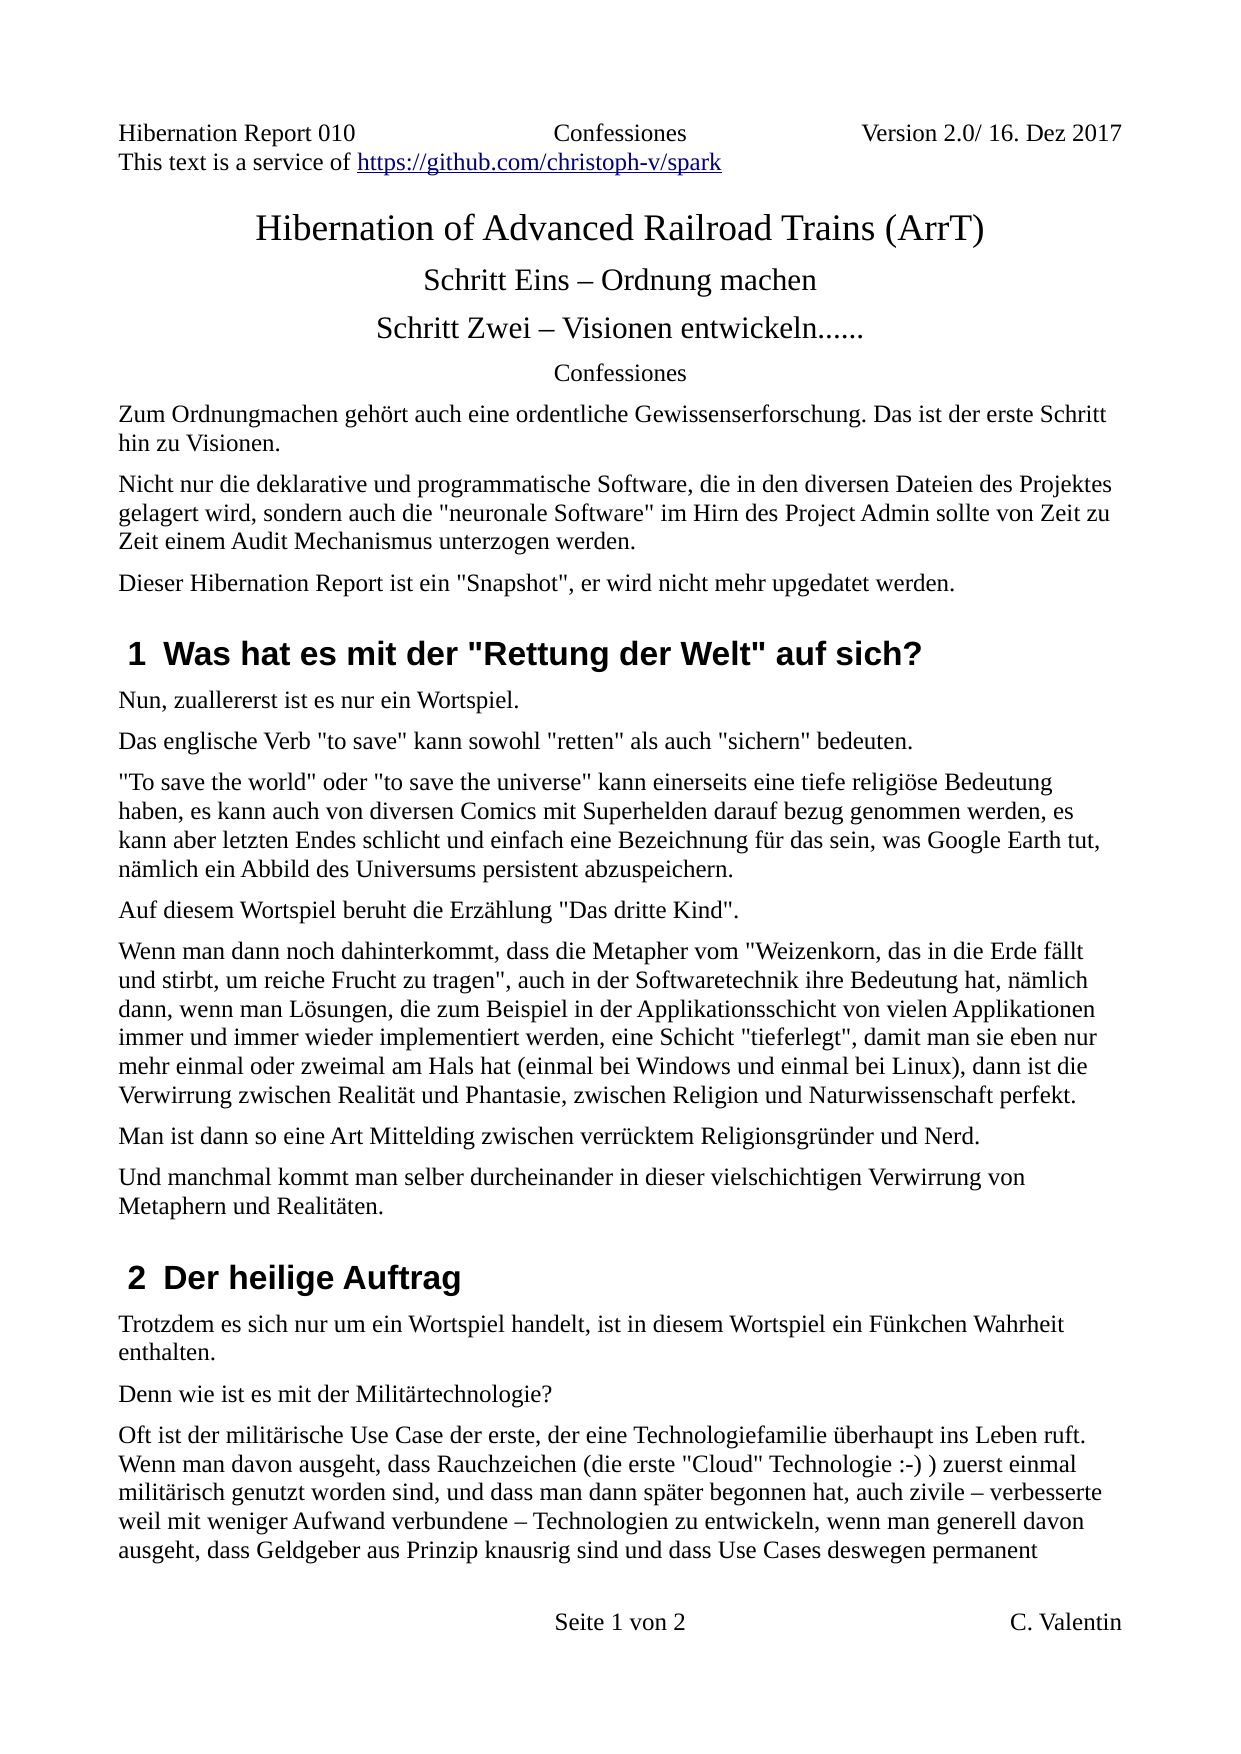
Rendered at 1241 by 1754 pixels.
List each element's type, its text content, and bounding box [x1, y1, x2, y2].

text Schritt Eins – Ordnung machen [118, 261, 1122, 297]
text Nicht nur die deklarative und programmatische Software, die in den diversen Dateien des Projektes gelagert wird, sondern auch die "neuronale Software" im Hirn des Project Admin sollte von Zeit zu Zeit einem Audit Mechanismus unterzogen werden. [118, 469, 1122, 555]
text Nun, zuallererst ist es nur ein Wortspiel. [118, 685, 1122, 714]
text Denn wie ist es mit der Militärtechnologie? [118, 1379, 1122, 1407]
subtitle Der heilige Auftrag [118, 1257, 1122, 1296]
text Oft ist der militärische Use Case der erste, der eine Technologiefamilie überhaupt ins Leben ruft. Wenn man davon ausgeht, dass Rauchzeichen (die erste "Cloud" Technologie :-) ) zuerst einmal militärisch genutzt worden sind, und dass man dann später begonnen hat, auch zivile – verbesserte weil mit weniger Aufwand verbundene – Technologien zu entwickeln, wenn man generell davon ausgeht, dass Geldgeber aus Prinzip knausrig sind und dass Use Cases deswegen permanent [118, 1420, 1122, 1564]
text Trotzdem es sich nur um ein Wortspiel handelt, ist in diesem Wortspiel ein Fünkchen Wahrheit enthalten. [118, 1309, 1122, 1366]
text "To save the world" oder "to save the universe" kann einerseits eine tiefe religiöse Bedeutung haben, es kann auch von diversen Comics mit Superhelden darauf bezug genommen werden, es kann aber letzten Endes schlicht und einfach eine Bezeichnung für das sein, was Google Earth tut, nämlich ein Abbild des Universums persistent abzuspeichern. [118, 767, 1122, 882]
text Dieser Hibernation Report ist ein "Snapshot", er wird nicht mehr upgedatet werden. [118, 568, 1122, 596]
text Man ist dann so eine Art Mittelding zwischen verrücktem Religionsgründer und Nerd. [118, 1121, 1122, 1150]
text Auf diesem Wortspiel beruht die Erzählung "Das dritte Kind". [118, 895, 1122, 924]
text Schritt Zwei – Visionen entwickeln...... [118, 309, 1122, 345]
text Das englische Verb "to save" kann sowohl "retten" als auch "sichern" bedeuten. [118, 726, 1122, 755]
text Wenn man dann noch dahinterkommt, dass die Metapher vom "Weizenkorn, das in die Erde fällt und stirbt, um reiche Frucht zu tragen", auch in der Softwaretechnik ihre Bedeutung hat, nämlich dann, wenn man Lösungen, die zum Beispiel in der Applikationsschicht von vielen Applikationen immer und immer wieder implementiert werden, eine Schicht "tieferlegt", damit man sie eben nur mehr einmal oder zweimal am Hals hat (einmal bei Windows und einmal bei Linux), dann ist die Verwirrung zwischen Realität und Phantasie, zwischen Religion und Naturwissenschaft perfekt. [118, 936, 1122, 1109]
text Confessiones [118, 358, 1122, 386]
subtitle Was hat es mit der "Rettung der Welt" auf sich? [118, 634, 1122, 672]
text Und manchmal kommt man selber durcheinander in dieser vielschichtigen Verwirrung von Metaphern und Realitäten. [118, 1162, 1122, 1220]
text Hibernation of Advanced Railroad Trains (ArrT) [118, 205, 1122, 248]
text Zum Ordnungmachen gehört auch eine ordentliche Gewissenserforschung. Das ist der erste Schritt hin zu Visionen. [118, 399, 1122, 456]
